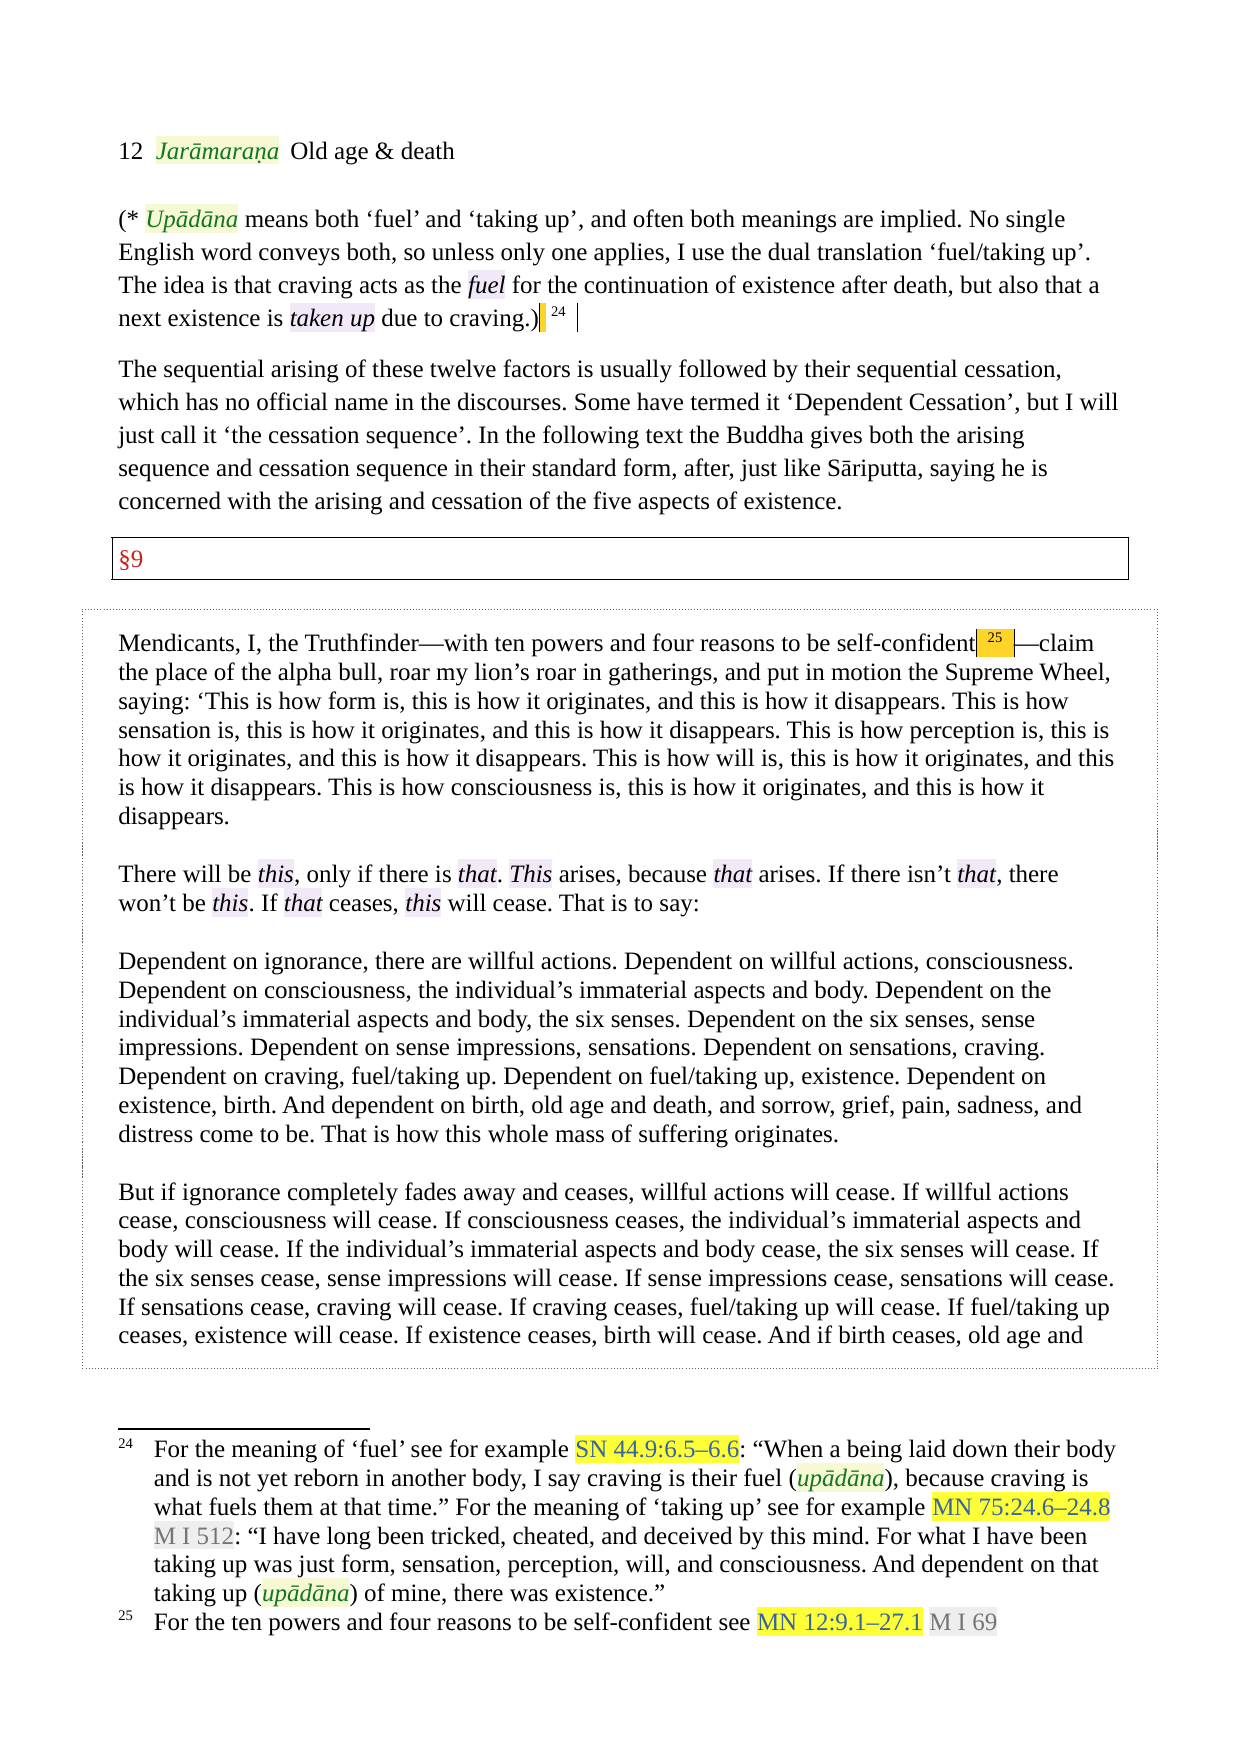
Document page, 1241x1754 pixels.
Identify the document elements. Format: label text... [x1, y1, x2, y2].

text But if ignorance completely fades away and ceases, willful actions will cease. If willful actions cease, consciousness will cease. If consciousness ceases, the individual’s immaterial aspects and body will cease. If the individual’s immaterial aspects and body cease, the six senses will cease. If the six senses cease, sense impressions will cease. If sense impressions cease, sensations will cease. If sensations cease, craving will cease. If craving ceases, fuel/taking up will cease. If fuel/taking up ceases, existence will cease. If existence ceases, birth will cease. And if birth ceases, old age and [82, 1157, 1158, 1369]
text §9 [113, 538, 1128, 579]
text For the ten powers and four reasons to be self-confident see MN 12:9.1–27.1 M I 69 [118, 1607, 757, 1636]
table_cell Jarāmaraṇa [156, 118, 290, 187]
text (* Upādāna means both ‘fuel’ and ‘taking up’, and often both meanings are implied. No single English word conveys both, so unless only one applies, I use the dual translation ‘fuel/taking up’. The idea is that craving acts as the fuel for the continuation of existence after death, but also that a next existence is taken up due to craving.) [118, 204, 1122, 332]
text The sequential arising of these twelve factors is usually followed by their sequential cessation, which has no official name in the discourses. Some have termed it ‘Dependent Cessation’, but I will just call it ‘the cessation sequence’. In the following text the Buddha gives both the arising sequence and cessation sequence in their standard form, after, just like Sāriputta, saying he is concerned with the arising and cessation of the five aspects of existence. [118, 354, 1122, 515]
table_cell 12 [118, 118, 156, 187]
text Dependent on ignorance, there are willful actions. Dependent on willful actions, consciousness. Dependent on consciousness, the individual’s immaterial aspects and body. Dependent on the individual’s immaterial aspects and body, the six senses. Dependent on the six senses, sense impressions. Dependent on sense impressions, sensations. Dependent on sensations, craving. Dependent on craving, fuel/taking up. Dependent on fuel/taking up, existence. Dependent on existence, birth. And dependent on birth, old age and death, and sorrow, grief, pain, sadness, and distress come to be. That is how this whole mass of suffering originates. [82, 926, 1158, 1147]
text For the meaning of ‘fuel’ see for example SN 44.9:6.5–6.6: “When a being laid down their body and is not yet reborn in another body, I say craving is their fuel (upādāna), because craving is what fuels them at that time.” For the meaning of ‘taking up’ see for example MN 75:24.6–24.8 M I 512: “I have long been tricked, cheated, and deceived by this mind. For what I have been taking up was just form, sensation, perception, will, and consciousness. And dependent on that taking up (upādāna) of mine, there was existence.” [118, 1434, 1122, 1607]
text There will be this, only if there is that. This arises, because that arises. If there isn’t that, there won’t be this. If that ceases, this will cease. That is to say: [82, 839, 1158, 917]
table_cell Old age & death [290, 118, 717, 187]
text Mendicants, I, the Truth­finder—with ten powers and four reasons to be self-confident—claim the place of the alpha bull, roar my lion’s roar in gatherings, and put in motion the Supreme Wheel, saying: ‘This is how form is, this is how it originates, and this is how it disappears. This is how sensation is, this is how it originates, and this is how it disappears. This is how perception is, this is how it originates, and this is how it disappears. This is how will is, this is how it originates, and this is how it disappears. This is how consciousness is, this is how it originates, and this is how it disappears. [82, 609, 1158, 830]
text For the ten powers and four reasons to be self-confident see MN 12:9.1–27.1 M I 69 [997, 1607, 1122, 1636]
